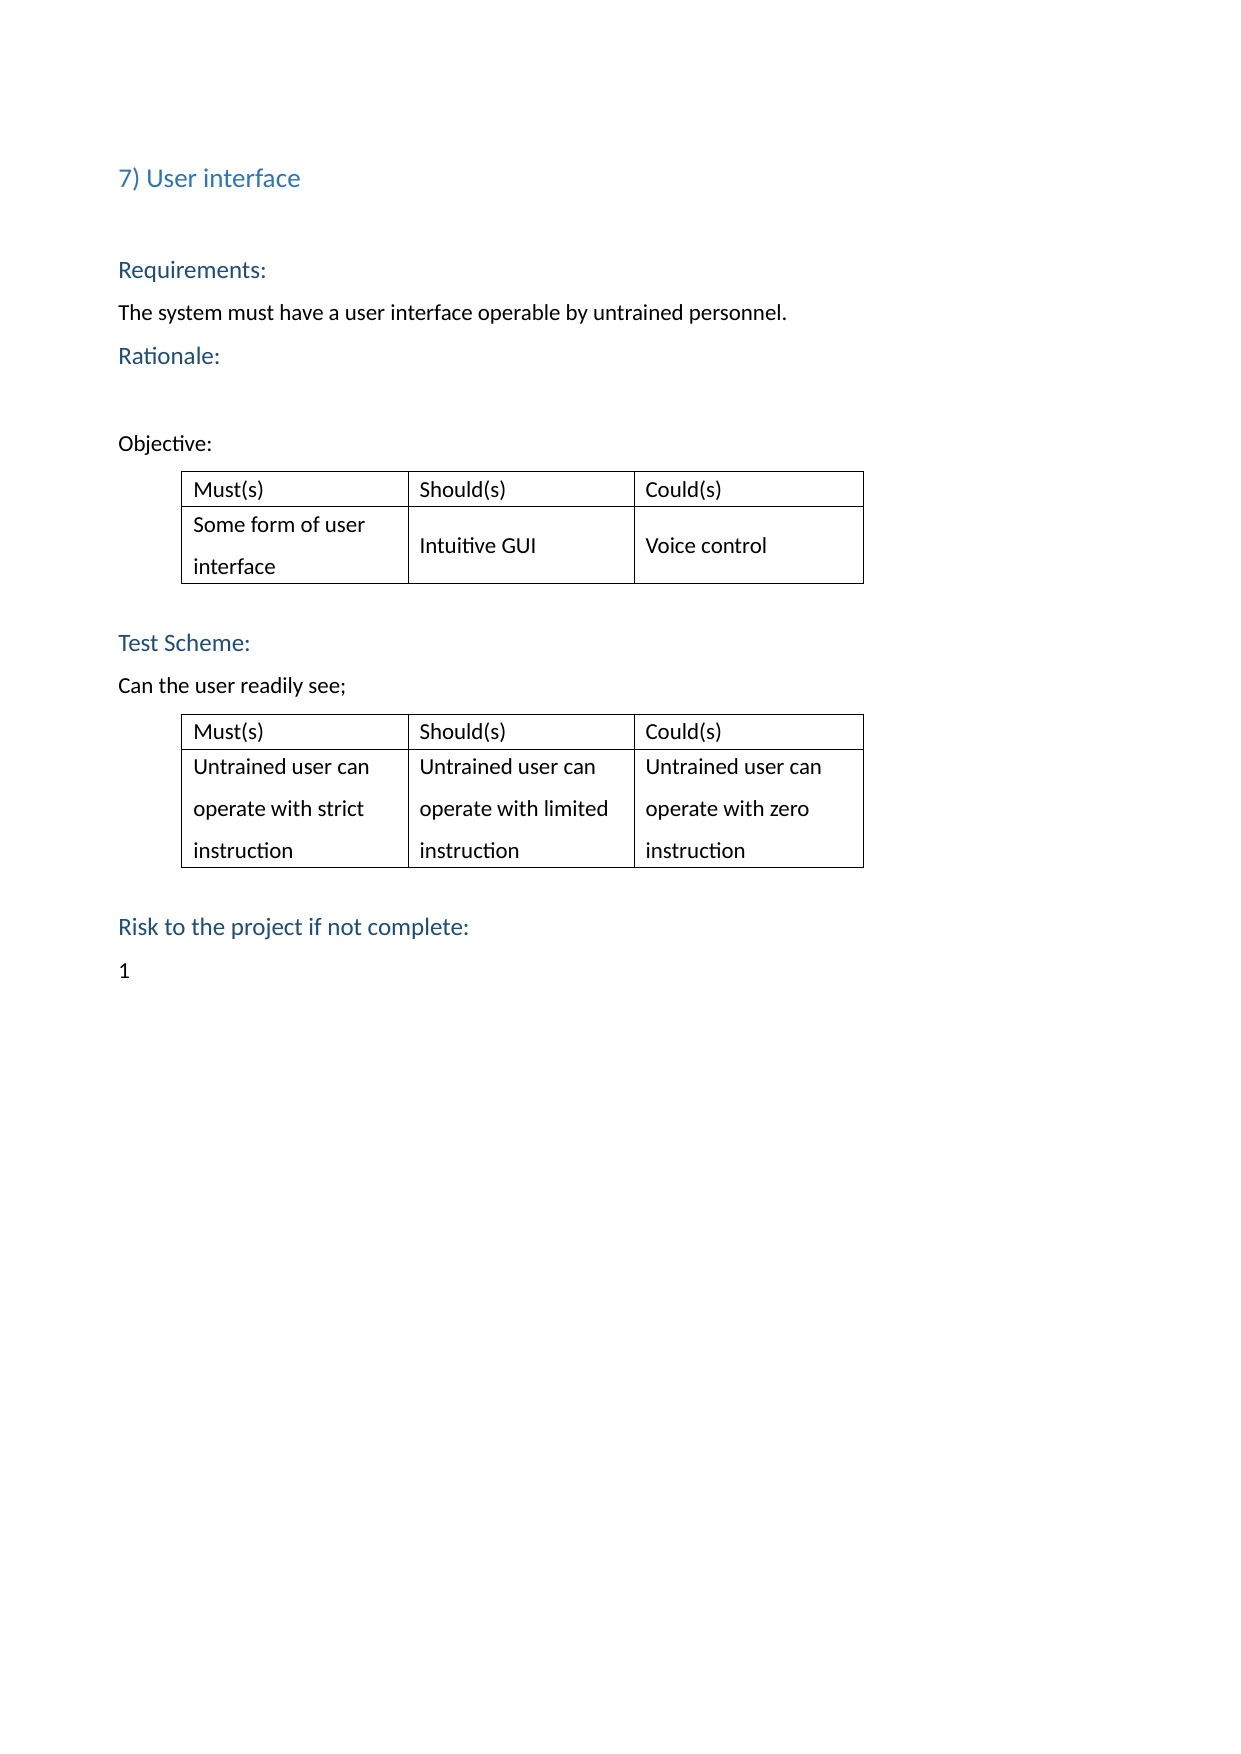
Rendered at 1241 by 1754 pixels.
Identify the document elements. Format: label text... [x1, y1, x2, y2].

table_cell Voice control [635, 507, 863, 583]
table_cell Some form of user interface [182, 507, 408, 583]
table_cell Intuitive GUI [409, 507, 634, 583]
table_header Must(s) [182, 472, 408, 506]
table_header Should(s) [409, 472, 634, 506]
subtitle 7) User interface [118, 161, 1122, 194]
table_cell Untrained user can operate with zero instruction [635, 750, 863, 867]
table_header Could(s) [635, 715, 863, 748]
text Rationale: [118, 340, 1122, 371]
text Objective: [118, 429, 1122, 457]
text Test Scheme: Can the user readily see; [118, 627, 1122, 699]
table_header Must(s) [182, 715, 408, 748]
table_header Should(s) [409, 715, 634, 748]
table_cell Untrained user can operate with limited instruction [409, 750, 634, 867]
table_cell Untrained user can operate with strict instruction [182, 750, 408, 867]
table_header Could(s) [635, 472, 863, 506]
text Requirements: The system must have a user interface operable by untrained personnel. [118, 254, 1122, 326]
text Risk to the project if not complete: 1 [118, 911, 1122, 984]
